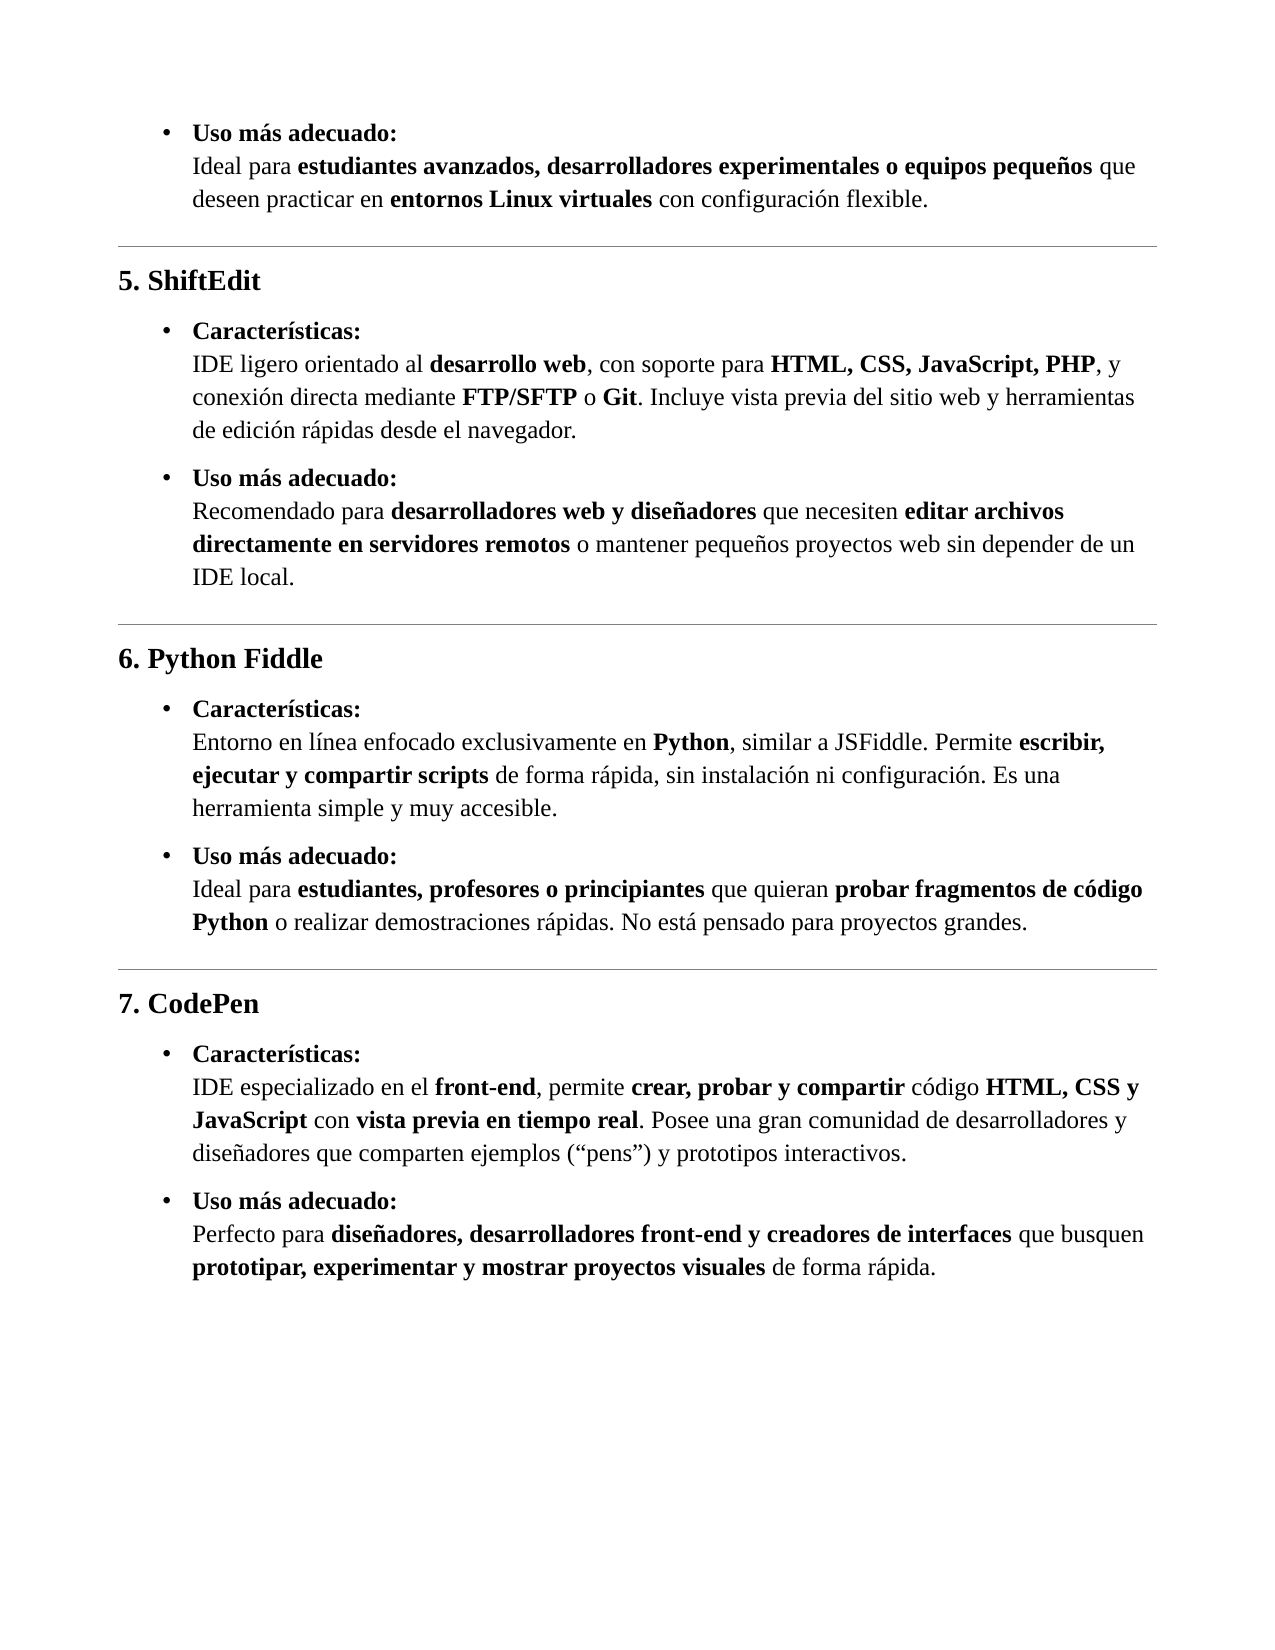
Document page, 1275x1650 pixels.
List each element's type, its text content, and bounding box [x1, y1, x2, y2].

list Características: IDE ligero orientado al desarrollo web, con soporte para HTML, CSS, JavaScript, PHP, y conexión directa mediante FTP/SFTP o Git. Incluye vista previa del sitio web y herramientas de edición rápidas desde el navegador. [162, 316, 1157, 444]
subtitle 7. CodePen [118, 986, 1157, 1019]
list Uso más adecuado: Ideal para estudiantes avanzados, desarrolladores experimentales o equipos pequeños que deseen practicar en entornos Linux virtuales con configuración flexible. [162, 118, 1157, 213]
list Uso más adecuado: Perfecto para diseñadores, desarrolladores front-end y creadores de interfaces que busquen prototipar, experimentar y mostrar proyectos visuales de forma rápida. [162, 1186, 1157, 1281]
list Uso más adecuado: Recomendado para desarrolladores web y diseñadores que necesiten editar archivos directamente en servidores remotos o mantener pequeños proyectos web sin depender de un IDE local. [162, 463, 1157, 591]
subtitle 6. Python Fiddle [118, 641, 1157, 675]
list Características: Entorno en línea enfocado exclusivamente en Python, similar a JSFiddle. Permite escribir, ejecutar y compartir scripts de forma rápida, sin instalación ni configuración. Es una herramienta simple y muy accesible. [162, 694, 1157, 822]
list Características: IDE especializado en el front-end, permite crear, probar y compartir código HTML, CSS y JavaScript con vista previa en tiempo real. Posee una gran comunidad de desarrolladores y diseñadores que comparten ejemplos (“pens”) y prototipos interactivos. [162, 1039, 1157, 1167]
list Uso más adecuado: Ideal para estudiantes, profesores o principiantes que quieran probar fragmentos de código Python o realizar demostraciones rápidas. No está pensado para proyectos grandes. [162, 841, 1157, 936]
subtitle 5. ShiftEdit [118, 263, 1157, 297]
